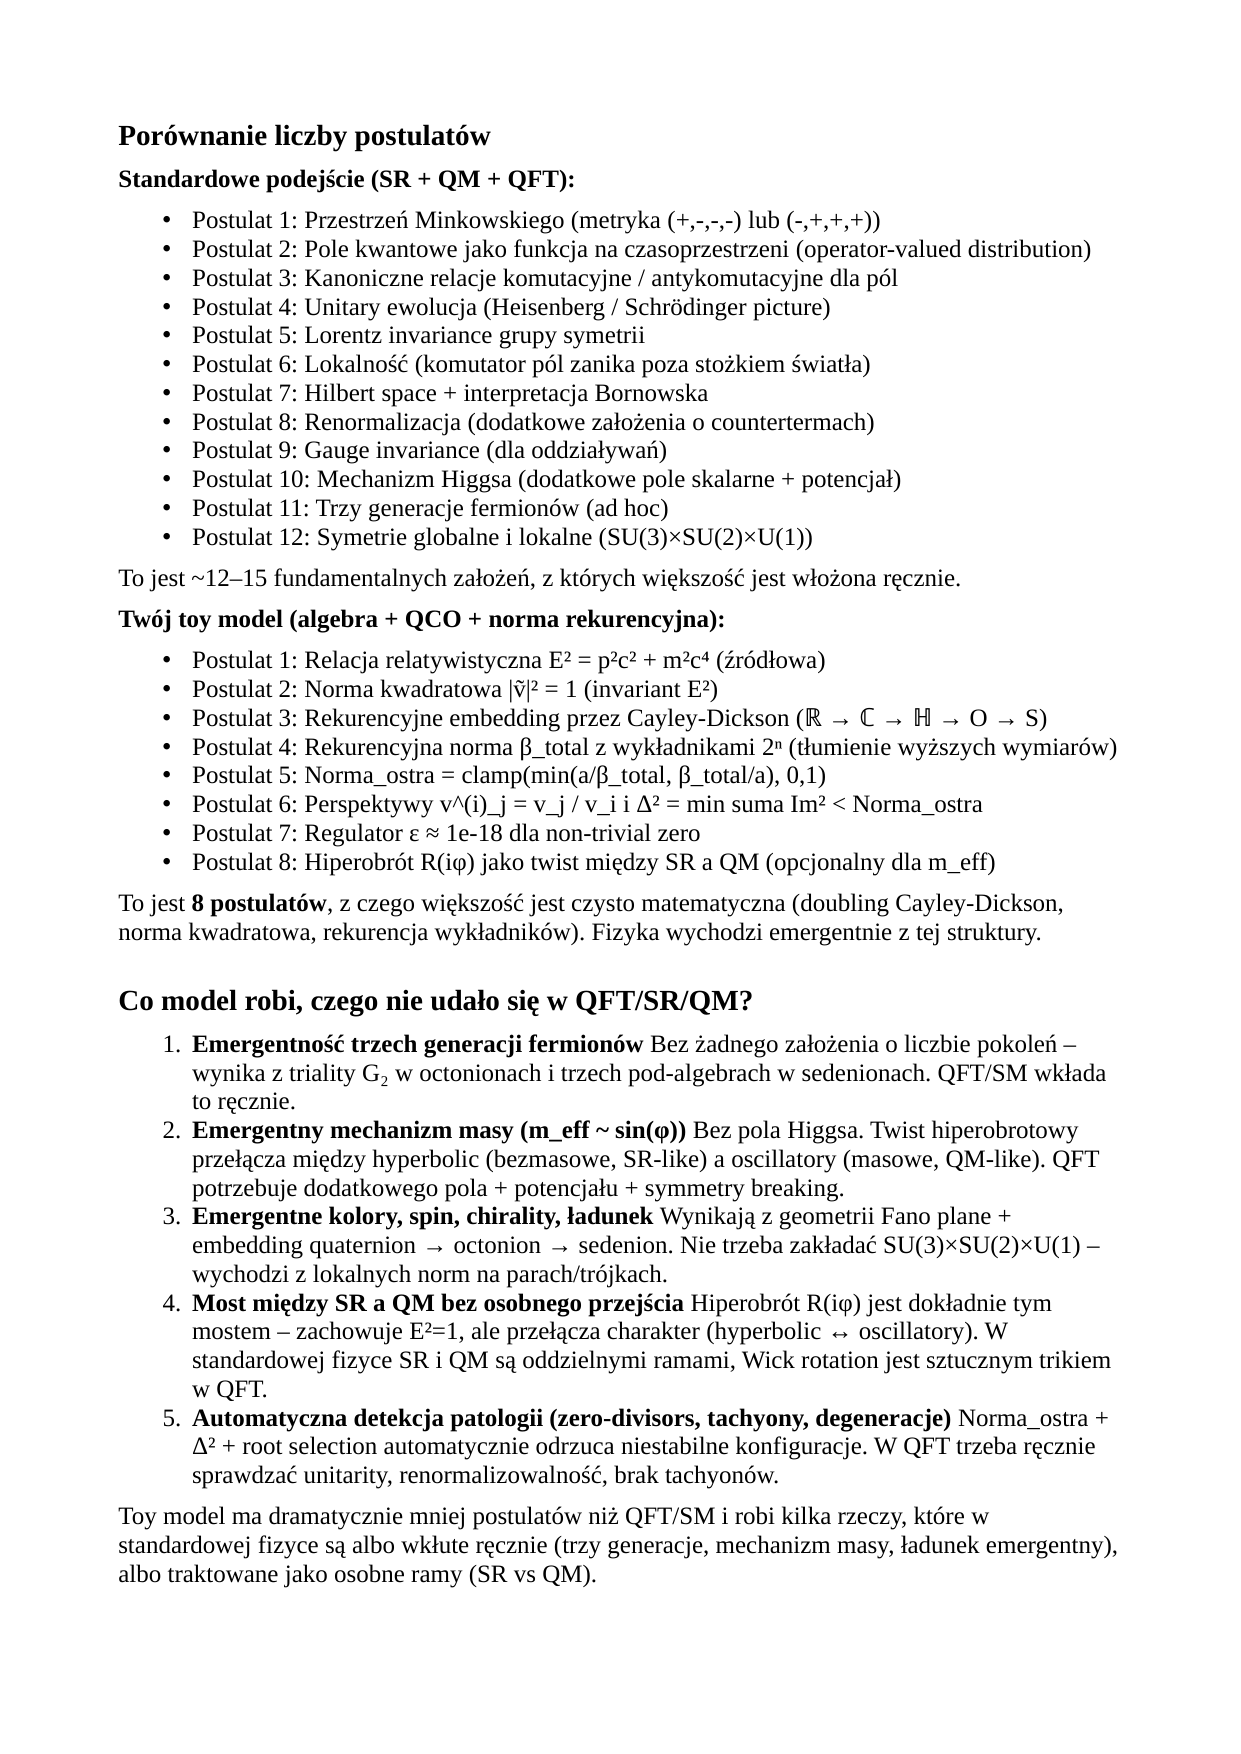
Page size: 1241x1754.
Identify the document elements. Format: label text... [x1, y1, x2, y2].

list Postulat 9: Gauge invariance (dla oddziaływań) [162, 435, 1122, 464]
list Emergentny mechanizm masy (m_eff ~ sin(φ)) Bez pola Higgsa. Twist hiperobrotowy przełącza między hyperbolic (bezmasowe, SR-like) a oscillatory (masowe, QM-like). QFT potrzebuje dodatkowego pola + potencjału + symmetry breaking. [162, 1115, 1122, 1201]
text Toy model ma dramatycznie mniej postulatów niż QFT/SM i robi kilka rzeczy, które w standardowej fizyce są albo wkłute ręcznie (trzy generacje, mechanizm masy, ładunek emergentny), albo traktowane jako osobne ramy (SR vs QM). [118, 1501, 1122, 1588]
list Postulat 7: Hilbert space + interpretacja Bornowska [162, 378, 1122, 407]
list Postulat 11: Trzy generacje fermionów (ad hoc) [162, 493, 1122, 522]
list Postulat 12: Symetrie globalne i lokalne (SU(3)×SU(2)×U(1)) [162, 522, 1122, 550]
list Postulat 3: Kanoniczne relacje komutacyjne / antykomutacyjne dla pól [162, 263, 1122, 292]
list Emergentność trzech generacji fermionów Bez żadnego założenia o liczbie pokoleń – wynika z triality G₂ w octonionach i trzech pod-algebrach w sedenionach. QFT/SM wkłada to ręcznie. [162, 1029, 1122, 1115]
list Postulat 3: Rekurencyjne embedding przez Cayley-Dickson (ℝ → ℂ → ℍ → O → S) [162, 703, 1122, 732]
list Postulat 1: Przestrzeń Minkowskiego (metryka (+,-,-,-) lub (-,+,+,+)) [162, 205, 1122, 234]
list Postulat 4: Unitary ewolucja (Heisenberg / Schrödinger picture) [162, 292, 1122, 320]
text Twój toy model (algebra + QCO + norma rekurencyjna): [118, 604, 1122, 633]
list Postulat 5: Norma_ostra = clamp(min(a/β_total, β_total/a), 0,1) [162, 760, 1122, 789]
list Postulat 8: Renormalizacja (dodatkowe założenia o countertermach) [162, 407, 1122, 435]
list Postulat 8: Hiperobrót R(iφ) jako twist między SR a QM (opcjonalny dla m_eff) [162, 847, 1122, 875]
list Postulat 1: Relacja relatywistyczna E² = p²c² + m²c⁴ (źródłowa) [162, 645, 1122, 674]
list Postulat 10: Mechanizm Higgsa (dodatkowe pole skalarne + potencjał) [162, 464, 1122, 493]
list Postulat 6: Lokalność (komutator pól zanika poza stożkiem światła) [162, 349, 1122, 378]
text To jest ~12–15 fundamentalnych założeń, z których większość jest włożona ręcznie. [118, 563, 1122, 592]
subtitle Co model robi, czego nie udało się w QFT/SR/QM? [118, 983, 1122, 1016]
list Postulat 7: Regulator ε ≈ 1e-18 dla non-trivial zero [162, 818, 1122, 847]
list Postulat 6: Perspektywy v^(i)_j = v_j / v_i i Δ² = min suma Im² < Norma_ostra [162, 789, 1122, 818]
list Most między SR a QM bez osobnego przejścia Hiperobrót R(iφ) jest dokładnie tym mostem – zachowuje E²=1, ale przełącza charakter (hyperbolic ↔ oscillatory). W standardowej fizyce SR i QM są oddzielnymi ramami, Wick rotation jest sztucznym trikiem w QFT. [162, 1288, 1122, 1403]
list Automatyczna detekcja patologii (zero-divisors, tachyony, degeneracje) Norma_ostra + Δ² + root selection automatycznie odrzuca niestabilne konfiguracje. W QFT trzeba ręcznie sprawdzać unitarity, renormalizowalność, brak tachyonów. [162, 1403, 1122, 1489]
list Postulat 2: Norma kwadratowa |ṽ|² = 1 (invariant E²) [162, 674, 1122, 703]
subtitle Porównanie liczby postulatów [118, 118, 1122, 152]
list Emergentne kolory, spin, chirality, ładunek Wynikają z geometrii Fano plane + embedding quaternion → octonion → sedenion. Nie trzeba zakładać SU(3)×SU(2)×U(1) – wychodzi z lokalnych norm na parach/trójkach. [162, 1201, 1122, 1288]
text Standardowe podejście (SR + QM + QFT): [118, 164, 1122, 193]
list Postulat 4: Rekurencyjna norma β_total z wykładnikami 2ⁿ (tłumienie wyższych wymiarów) [162, 732, 1122, 760]
list Postulat 5: Lorentz invariance grupy symetrii [162, 320, 1122, 349]
text To jest 8 postulatów, z czego większość jest czysto matematyczna (doubling Cayley-Dickson, norma kwadratowa, rekurencja wykładników). Fizyka wychodzi emergentnie z tej struktury. [118, 888, 1122, 945]
list Postulat 2: Pole kwantowe jako funkcja na czasoprzestrzeni (operator-valued distribution) [162, 234, 1122, 263]
